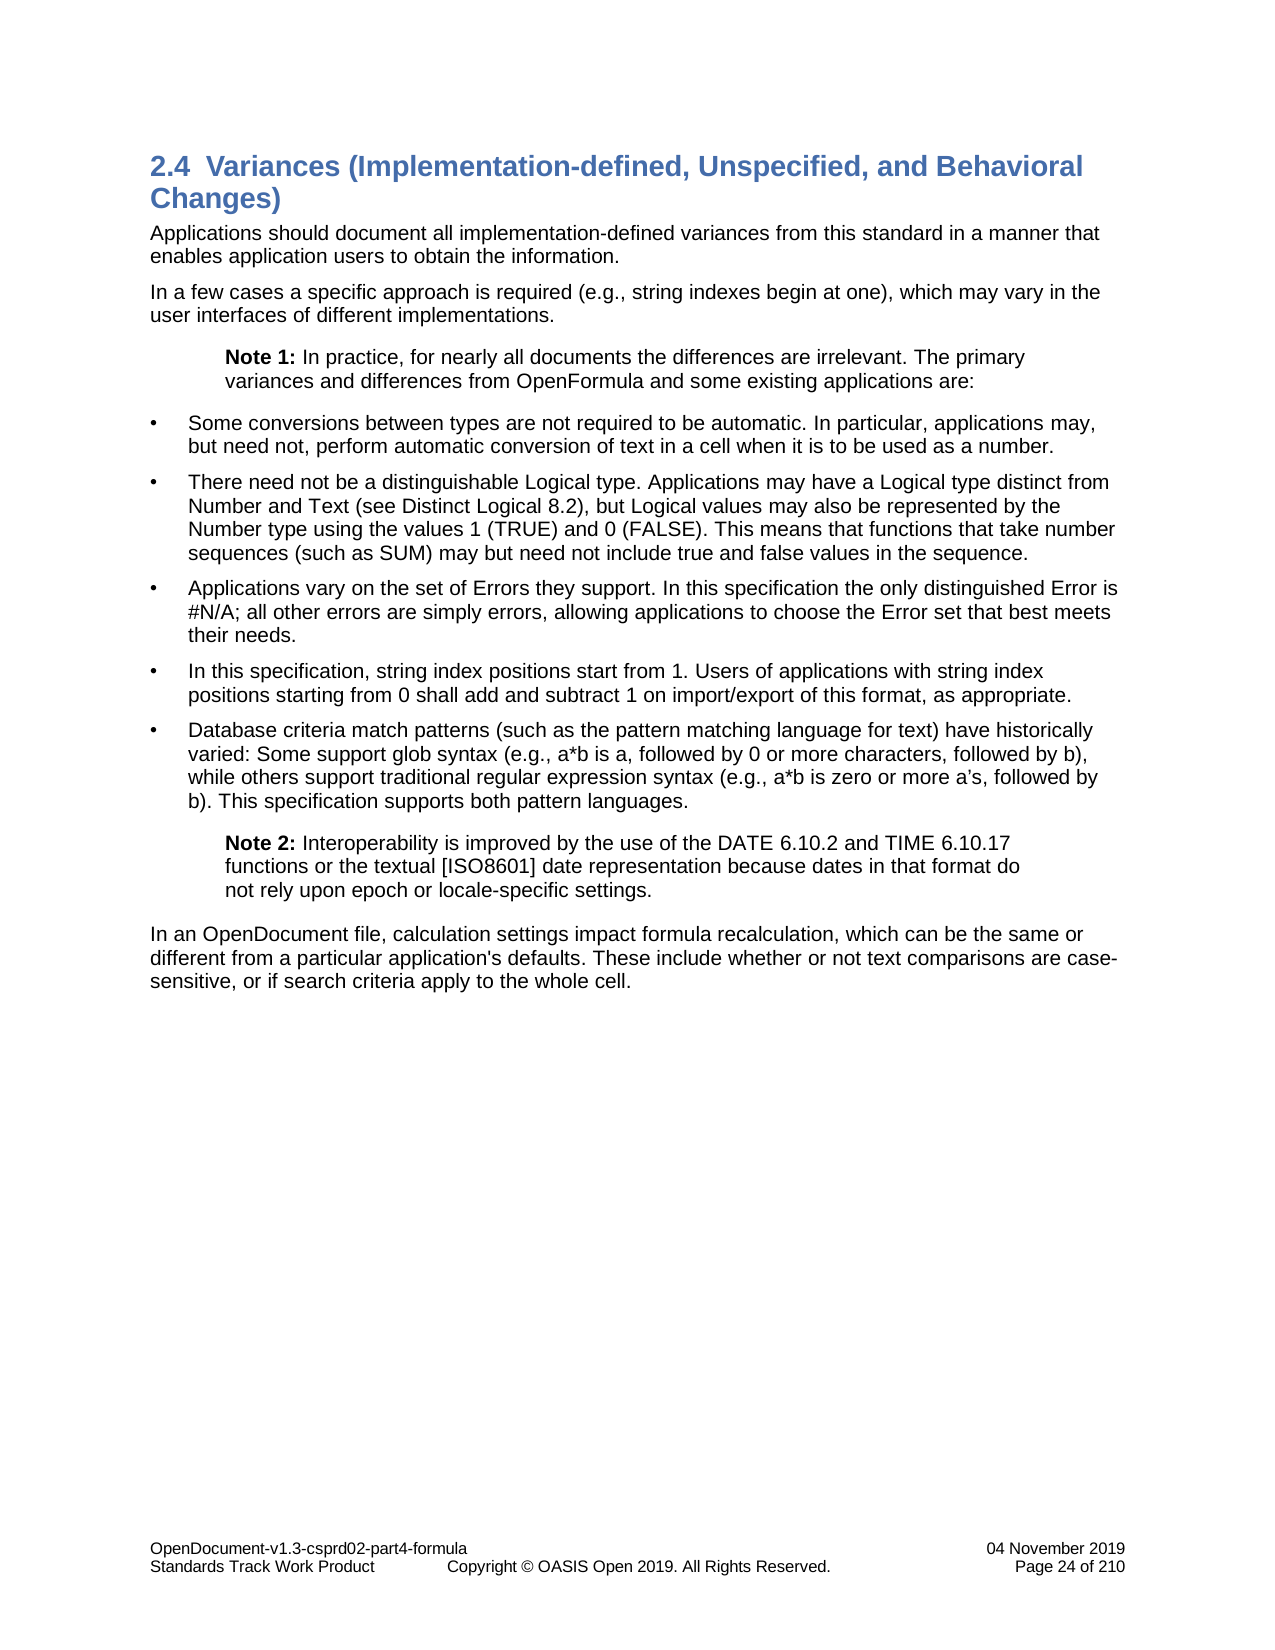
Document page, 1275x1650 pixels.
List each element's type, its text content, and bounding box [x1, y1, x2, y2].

list Some conversions between types are not required to be automatic. In particular, applications may, but need not, perform automatic conversion of text in a cell when it is to be used as a number. [150, 411, 1125, 458]
text Applications should document all implementation-defined variances from this standard in a manner that enables application users to obtain the information. [150, 221, 1125, 268]
list In this specification, string index positions start from 1. Users of applications with string index positions starting from 0 shall add and subtract 1 on import/export of this format, as appropriate. [150, 659, 1125, 707]
text Note 1: In practice, for nearly all documents the differences are irrelevant. The primary variances and differences from OpenFormula and some existing applications are: [225, 346, 1050, 393]
list Database criteria match patterns (such as the pattern matching language for text) have historically varied: Some support glob syntax (e.g., a*b is a, followed by 0 or more characters, followed by b), while others support traditional regular expression syntax (e.g., a*b is zero or more a’s, followed by b). This specification supports both pattern languages. [150, 719, 1125, 813]
text In an OpenDocument file, calculation settings impact formula recalculation, which can be the same or different from a particular application's defaults. These include whether or not text comparisons are case-sensitive, or if search criteria apply to the whole cell. [150, 923, 1125, 993]
text In a few cases a specific approach is required (e.g., string indexes begin at one), which may vary in the user interfaces of different implementations. [150, 280, 1125, 327]
subtitle Variances (Implementation-defined, Unspecified, and Behavioral Changes) [150, 150, 1125, 215]
text Note 2: Interoperability is improved by the use of the DATE 6.10.2 and TIME 6.10.17 functions or the textual [ISO8601] date representation because dates in that format do not rely upon epoch or locale-specific settings. [225, 831, 1050, 902]
list Applications vary on the set of Errors they support. In this specification the only distinguished Error is #N/A; all other errors are simply errors, allowing applications to choose the Error set that best meets their needs. [150, 577, 1125, 647]
list There need not be a distinguishable Logical type. Applications may have a Logical type distinct from Number and Text (see Distinct Logical 8.2), but Logical values may also be represented by the Number type using the values 1 (TRUE) and 0 (FALSE). This means that functions that take number sequences (such as SUM) may but need not include true and false values in the sequence. [150, 471, 1125, 565]
